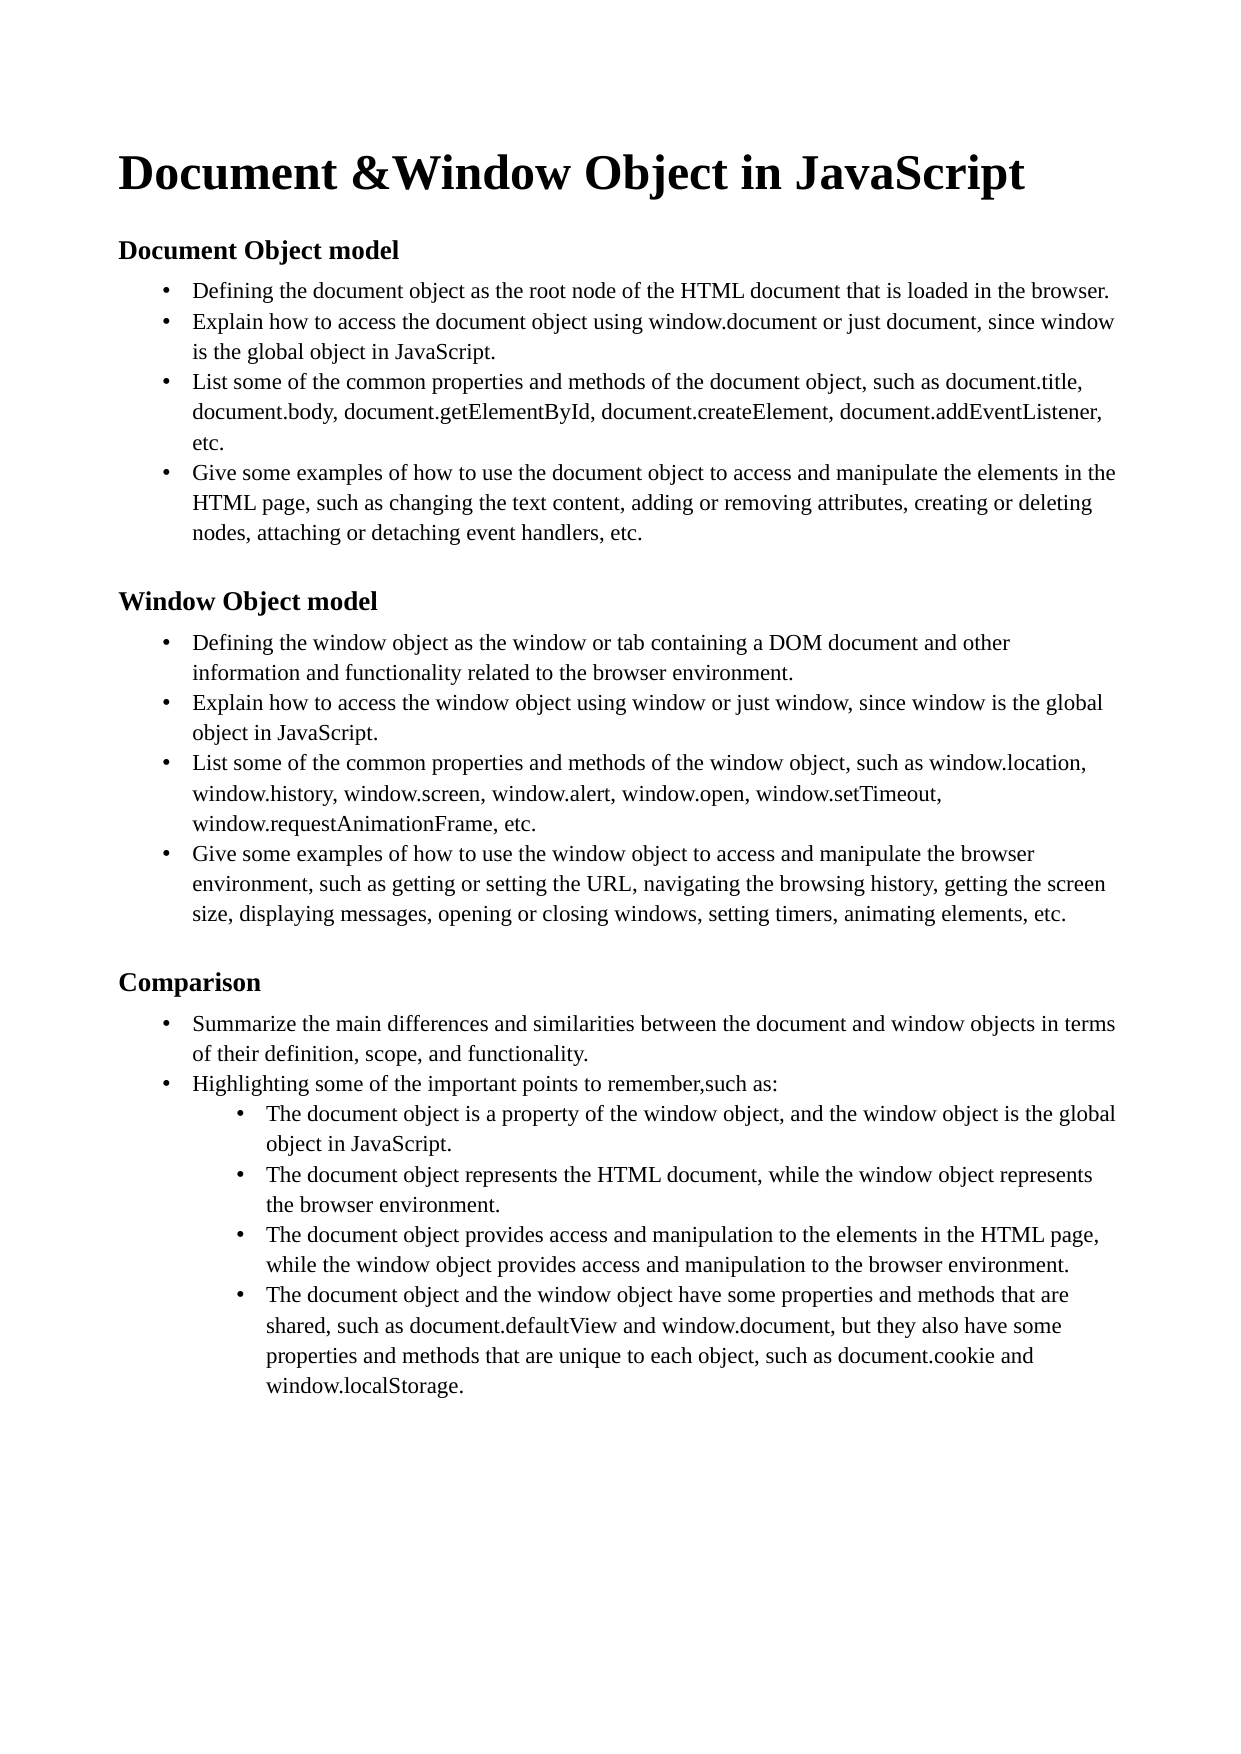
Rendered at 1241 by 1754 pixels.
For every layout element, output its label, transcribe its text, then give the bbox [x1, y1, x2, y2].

list Defining the window object as the window or tab containing a DOM document and other information and functionality related to the browser environment. [162, 628, 1122, 685]
list The document object provides access and manipulation to the elements in the HTML page, while the window object provides access and manipulation to the browser environment. [236, 1221, 1122, 1278]
list Summarize the main differences and similarities between the document and window objects in terms of their definition, scope, and functionality. [162, 1010, 1122, 1066]
list Explain how to access the window object using window or just window, since window is the global object in JavaScript. [162, 689, 1122, 746]
subtitle Window Object model [118, 585, 1122, 616]
list Highlighting some of the important points to remember,such as: [162, 1070, 1122, 1096]
list The document object represents the HTML document, while the window object represents the browser environment. [236, 1161, 1122, 1217]
subtitle Document Object model [118, 234, 1122, 265]
list List some of the common properties and methods of the document object, such as document.title, document.body, document.getElementById, document.createElement, document.addEventListener, etc. [162, 368, 1122, 455]
list Explain how to access the document object using window.document or just document, since window is the global object in JavaScript. [162, 308, 1122, 364]
list The document object is a property of the window object, and the window object is the global object in JavaScript. [236, 1100, 1122, 1157]
subtitle Document &Window Object in JavaScript [118, 143, 1122, 201]
list Give some examples of how to use the window object to access and manipulate the browser environment, such as getting or setting the URL, navigating the browsing history, getting the screen size, displaying messages, opening or closing windows, setting timers, animating elements, etc. [162, 840, 1122, 927]
subtitle Comparison [118, 966, 1122, 997]
list List some of the common properties and methods of the window object, such as window.location, window.history, window.screen, window.alert, window.open, window.setTimeout, window.requestAnimationFrame, etc. [162, 749, 1122, 836]
list Defining the document object as the root node of the HTML document that is loaded in the browser. [162, 278, 1122, 304]
list The document object and the window object have some properties and methods that are shared, such as document.defaultView and window.document, but they also have some properties and methods that are unique to each object, such as document.cookie and window.localStorage. [236, 1282, 1122, 1398]
list Give some examples of how to use the document object to access and manipulate the elements in the HTML page, such as changing the text content, adding or removing attributes, creating or deleting nodes, attaching or detaching event handlers, etc. [162, 459, 1122, 546]
